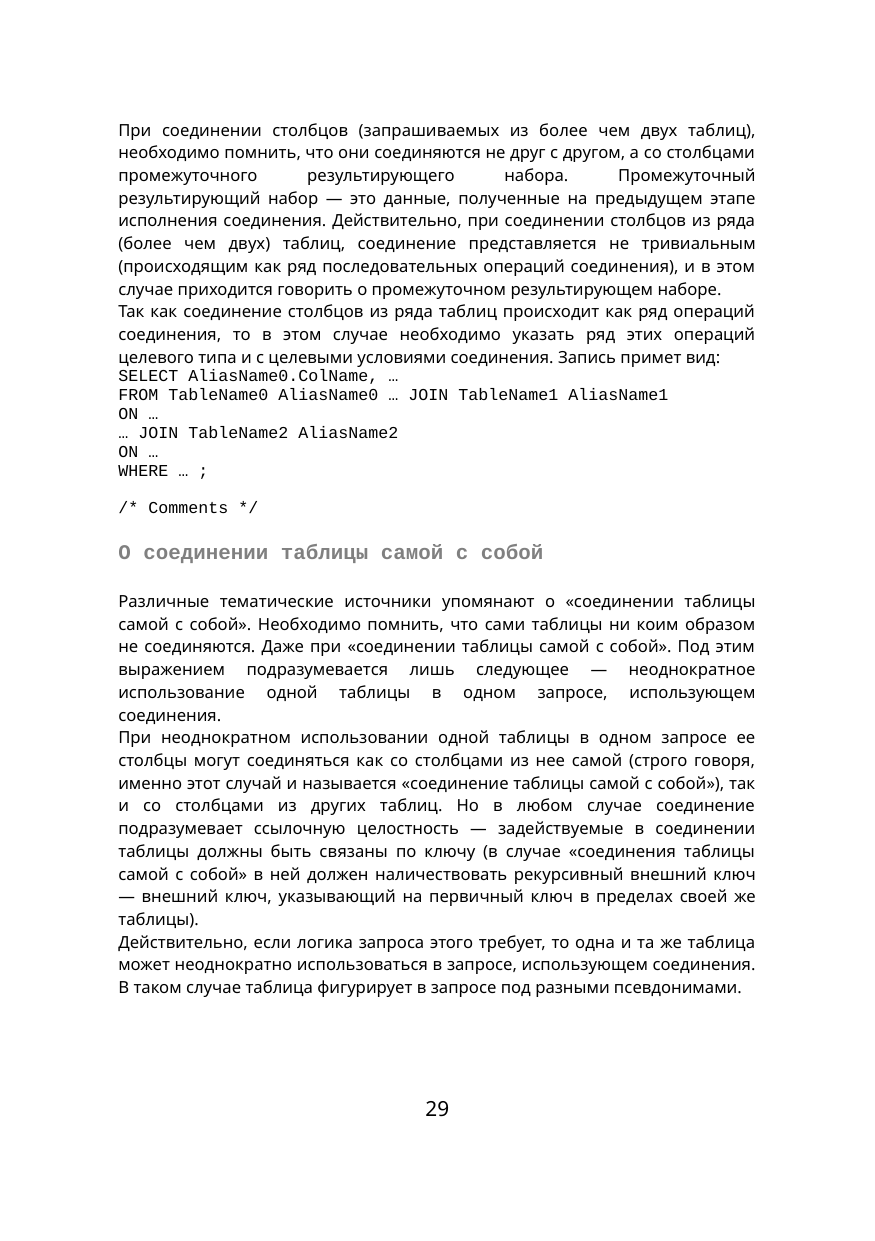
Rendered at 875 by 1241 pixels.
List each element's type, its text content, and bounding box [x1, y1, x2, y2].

text SELECT AliasName0.ColName, … [118, 368, 756, 387]
text Различные тематические источники упомянают о «соединении таблицы самой с собой». Необходимо помнить, что сами таблицы ни коим образом не соединяются. Даже при «соединении таблицы самой с собой». Под этим выражением подразумевается лишь следующее — неоднократное использование одной таблицы в одном запросе, использующем соединения. [118, 590, 756, 726]
text … JOIN TableName2 AliasName2 [118, 424, 756, 443]
text FROM TableName0 AliasName0 … JOIN TableName1 AliasName1 [118, 387, 756, 406]
text При неоднократном использовании одной таблицы в одном запросе ее столбцы могут соединяться как со столбцами из нее самой (строго говоря, именно этот случай и называется «соединение таблицы самой с собой»), так и со столбцами из других таблиц. Но в любом случае соединение подразумевает ссылочную целостность — задействуемые в соединении таблицы должны быть связаны по ключу (в случае «соединения таблицы самой с собой» в ней должен наличествовать рекурсивный внешний ключ — внешний ключ, указывающий на первичный ключ в пределах своей же таблицы). [118, 726, 756, 930]
text /* Comments */ [118, 500, 756, 519]
text ON … [118, 406, 756, 424]
text WHERE … ; [118, 462, 756, 481]
text Так как соединение столбцов из ряда таблиц происходит как ряд операций соединения, то в этом случае необходимо указать ряд этих операций целевого типа и с целевыми условиями соединения. Запись примет вид: [118, 300, 756, 368]
text Действительно, если логика запроса этого требует, то одна и та же таблица может неоднократно использоваться в запросе, использующем соединения. В таком случае таблица фигурирует в запросе под разными псевдонимами. [118, 930, 756, 998]
text ON … [118, 443, 756, 462]
text О соединении таблицы самой с собой [118, 542, 756, 566]
text При соединении столбцов (запрашиваемых из более чем двух таблиц), необходимо помнить, что они соединяются не друг с другом, а со столбцами промежуточного результирующего набора. Промежуточный результирующий набор — это данные, полученные на предыдущем этапе исполнения соединения. Действительно, при соединении столбцов из ряда (более чем двух) таблиц, соединение представляется не тривиальным (происходящим как ряд последовательных операций соединения), и в этом случае приходится говорить о промежуточном результирующем наборе. [118, 118, 756, 300]
